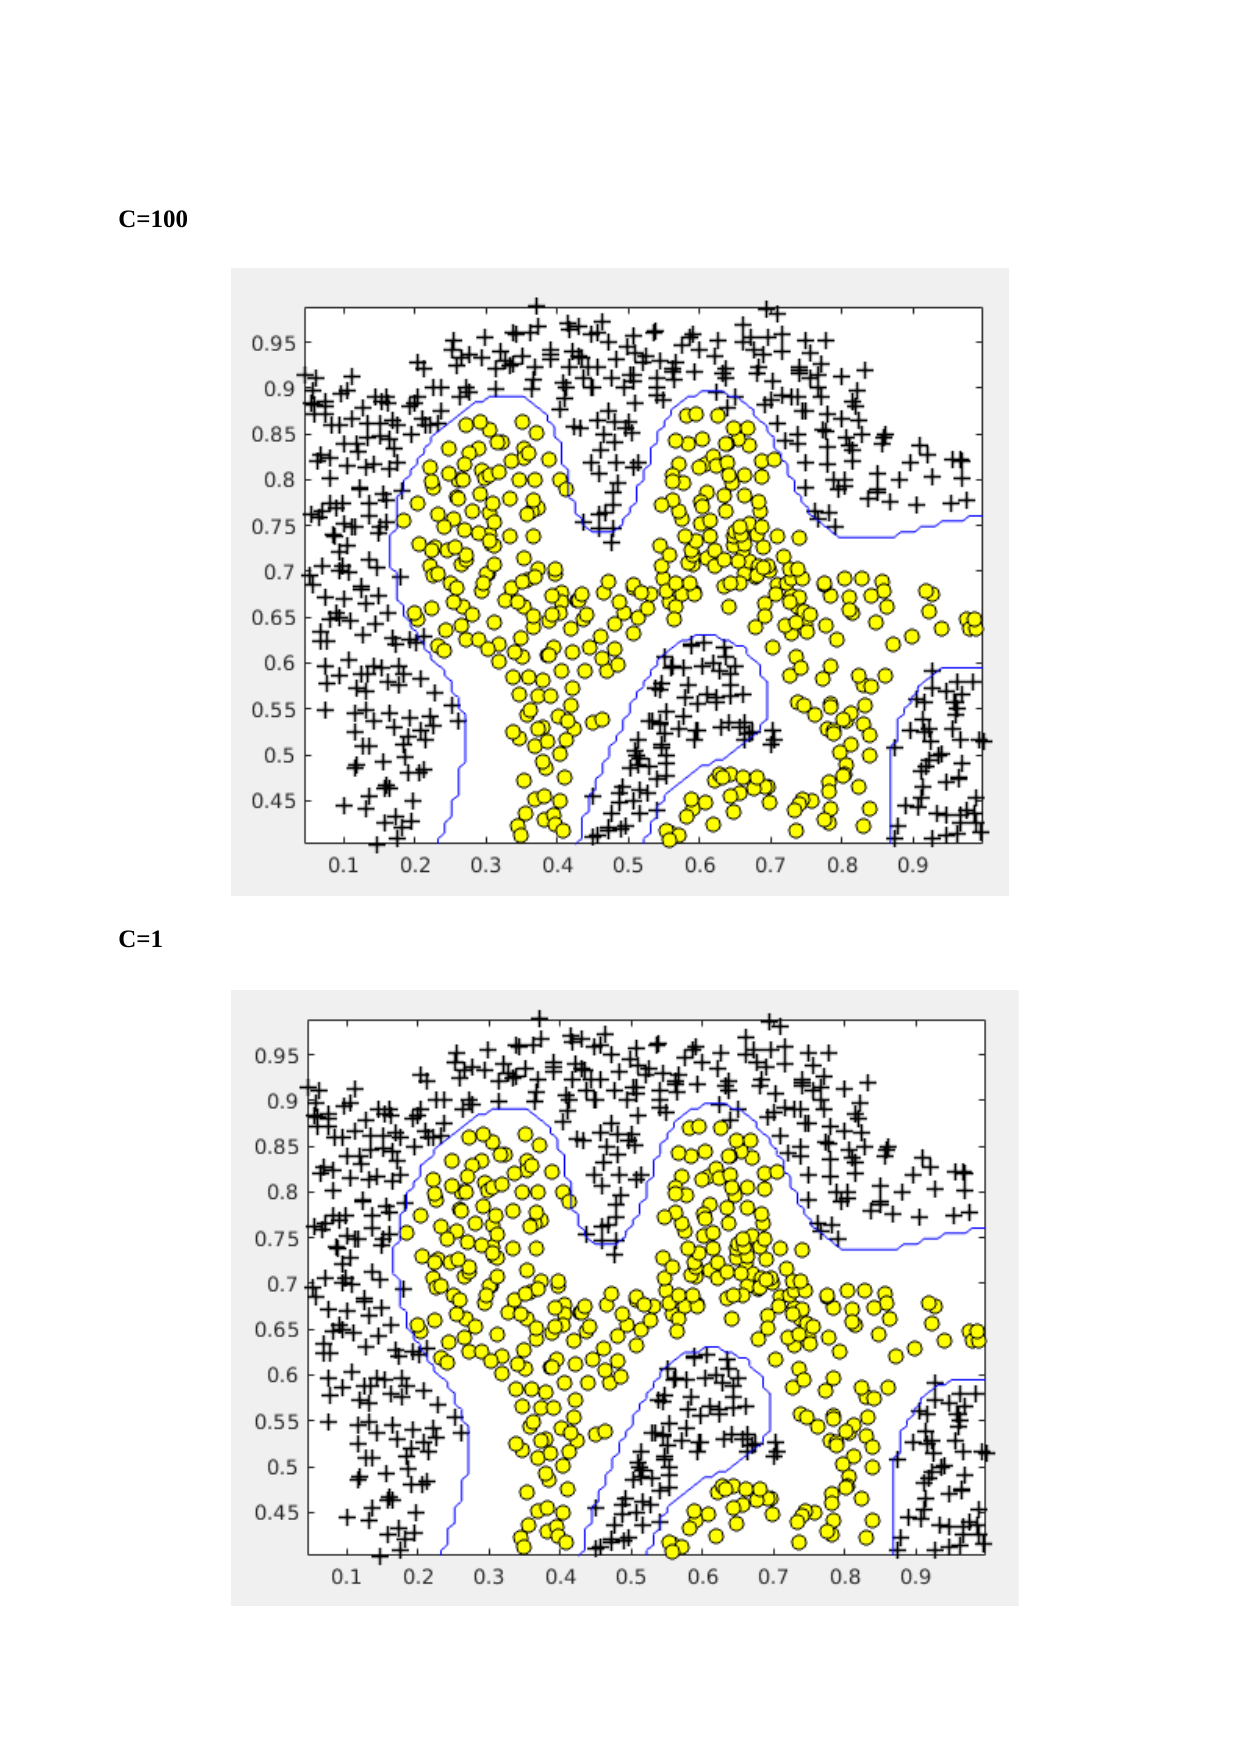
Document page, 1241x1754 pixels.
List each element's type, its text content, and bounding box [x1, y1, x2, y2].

picture [231, 990, 1019, 1606]
text C=100 [118, 204, 1122, 233]
text C=1 [118, 924, 1122, 953]
picture [231, 268, 1010, 896]
